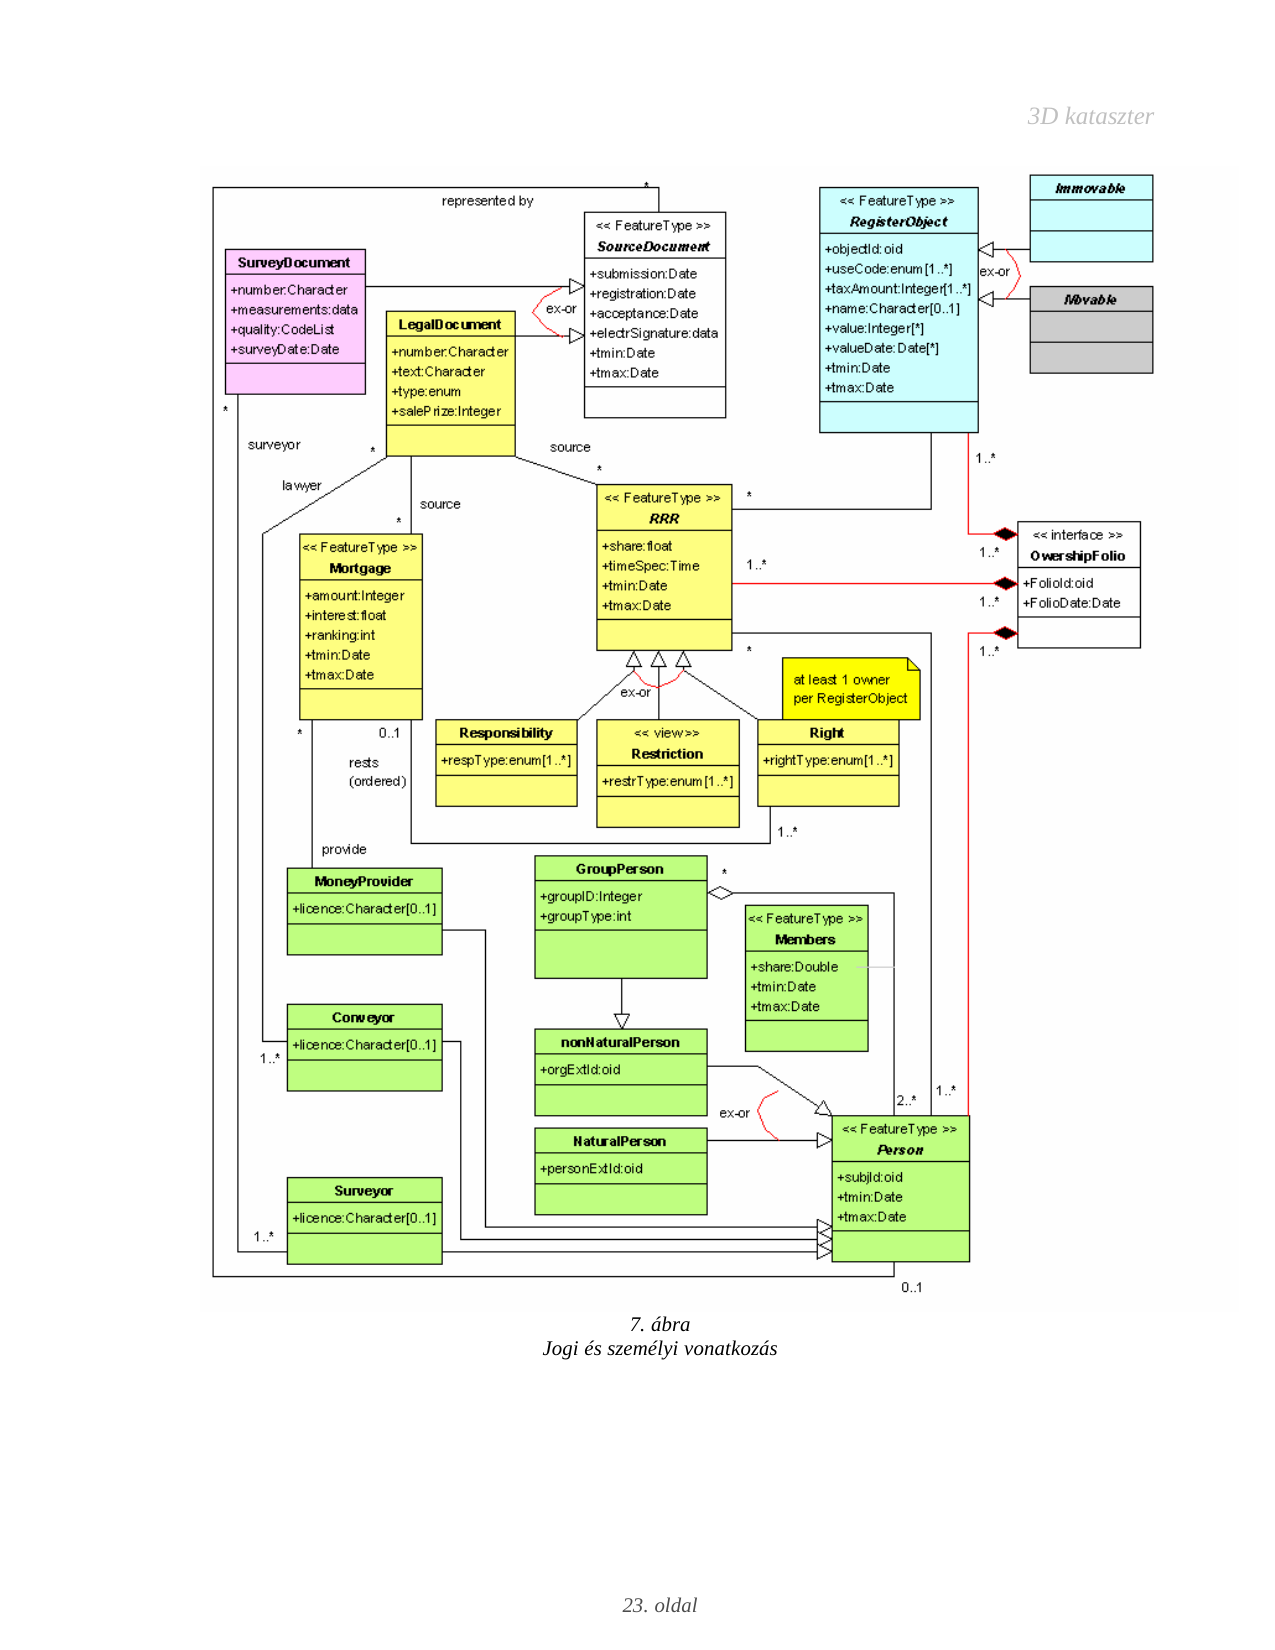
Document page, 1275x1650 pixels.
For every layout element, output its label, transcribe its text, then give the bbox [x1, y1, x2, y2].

text Jogi és személyi vonatkozás [166, 1336, 1156, 1360]
text 7. ábra [166, 167, 1156, 1336]
picture [200, 166, 1239, 1312]
